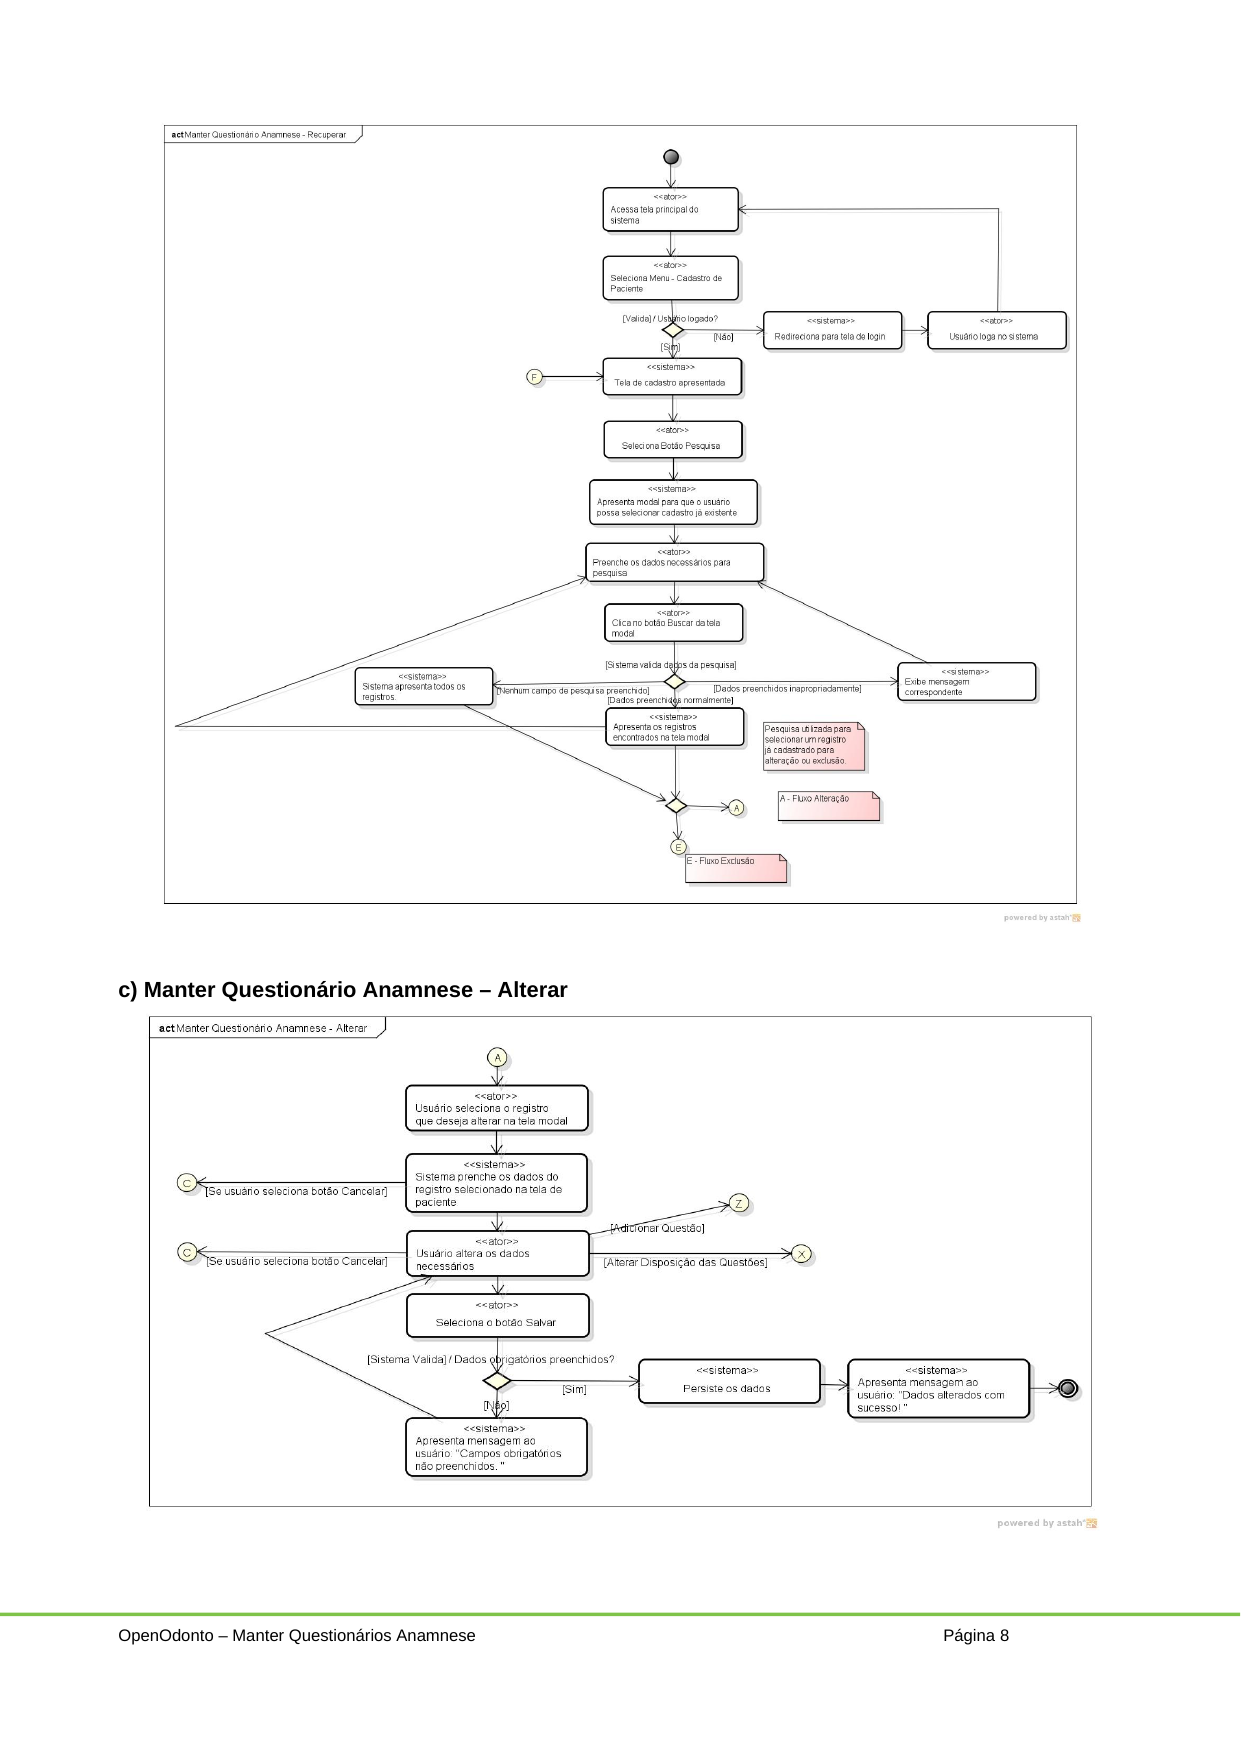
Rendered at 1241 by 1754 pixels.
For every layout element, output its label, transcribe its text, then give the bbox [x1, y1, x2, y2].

picture [140, 1008, 1100, 1531]
picture [157, 118, 1083, 924]
subtitle Manter Questionário Anamnese – Alterar [118, 977, 1122, 1002]
